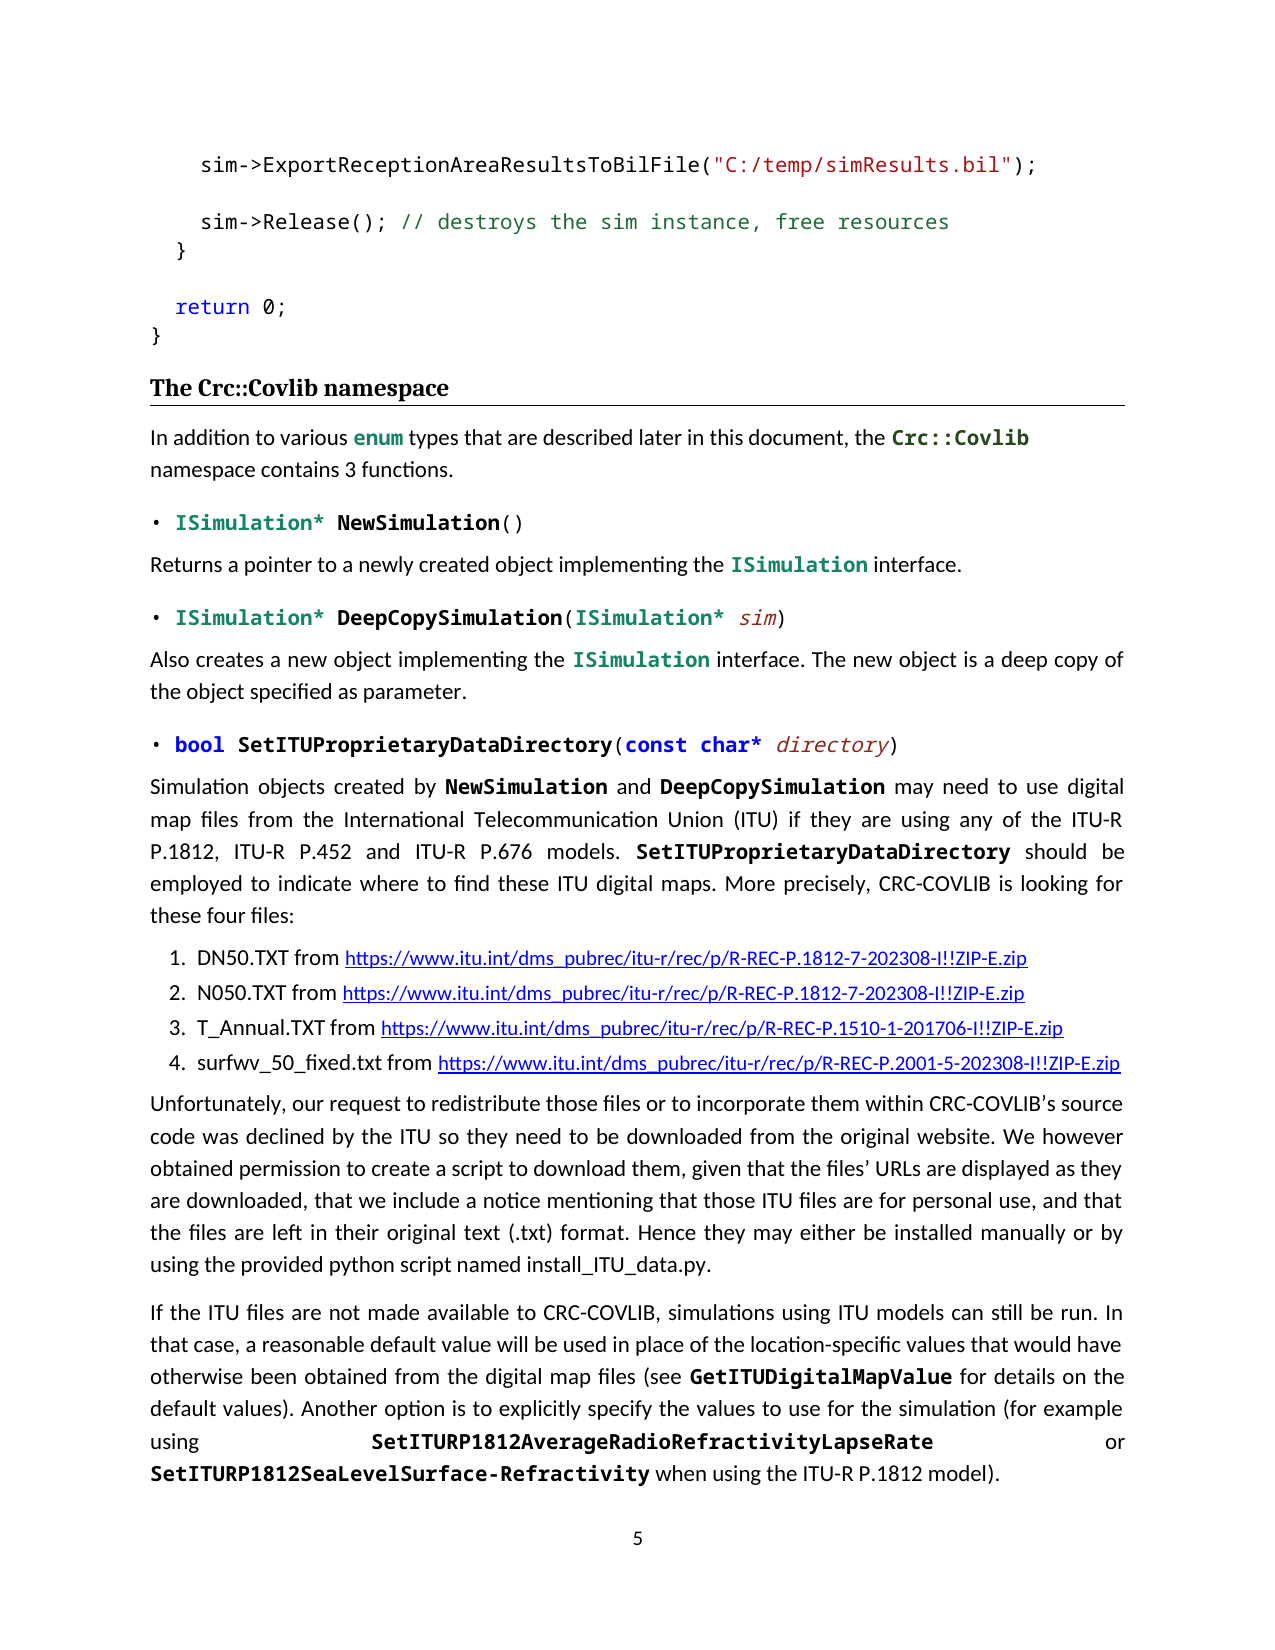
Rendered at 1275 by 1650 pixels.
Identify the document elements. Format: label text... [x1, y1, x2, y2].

text • ISimulation* DeepCopySimulation(ISimulation* sim) [150, 603, 1125, 632]
text In addition to various enum types that are described later in this document, the Crc::Covlib namespace contains 3 functions. [150, 423, 1125, 483]
list N050.TXT from https://www.itu.int/dms_pubrec/itu-r/rec/p/R-REC-P.1812-7-202308-I!!ZIP-E.zip [169, 978, 1125, 1006]
text Unfortunately, our request to redistribute those files or to incorporate them within CRC-COVLIB’s source code was declined by the ITU so they need to be downloaded from the original website. We however obtained permission to create a script to download them, given that the files’ URLs are displayed as they are downloaded, that we include a notice mentioning that those ITU files are for personal use, and that the files are left in their original text (.txt) format. Hence they may either be installed manually or by using the provided python script named install_ITU_data.py. [150, 1089, 1125, 1278]
text sim->Release(); // destroys the sim instance, free resources [150, 207, 1125, 235]
list surfwv_50_fixed.txt from https://www.itu.int/dms_pubrec/itu-r/rec/p/R-REC-P.2001-5-202308-I!!ZIP-E.zip [169, 1048, 1125, 1076]
text • ISimulation* NewSimulation() [150, 508, 1125, 537]
text Simulation objects created by NewSimulation and DeepCopySimulation may need to use digital map files from the International Telecommunication Union (ITU) if they are using any of the ITU-R P.1812, ITU-R P.452 and ITU-R P.676 models. SetITUProprietaryDataDirectory should be employed to indicate where to find these ITU digital maps. More precisely, CRC-COVLIB is looking for these four files: [150, 772, 1125, 930]
list DN50.TXT from https://www.itu.int/dms_pubrec/itu-r/rec/p/R-REC-P.1812-7-202308-I!!ZIP-E.zip [169, 943, 1125, 971]
text Also creates a new object implementing the ISimulation interface. The new object is a deep copy of the object specified as parameter. [150, 645, 1125, 706]
text return 0; [75, 292, 1125, 321]
subtitle The Crc::Covlib namespace [150, 374, 1125, 405]
text Returns a pointer to a newly created object implementing the ISimulation interface. [150, 550, 1125, 578]
text sim->ExportReceptionAreaResultsToBilFile("C:/temp/simResults.bil"); [150, 150, 1125, 178]
text • bool SetITUProprietaryDataDirectory(const char* directory) [150, 731, 1125, 759]
text } [150, 235, 1125, 264]
list T_Annual.TXT from https://www.itu.int/dms_pubrec/itu-r/rec/p/R-REC-P.1510-1-201706-I!!ZIP-E.zip [169, 1013, 1125, 1041]
text } [150, 321, 1125, 349]
text If the ITU files are not made available to CRC-COVLIB, simulations using ITU models can still be run. In that case, a reasonable default value will be used in place of the location-specific values that would have otherwise been obtained from the digital map files (see GetITUDigitalMapValue for details on the default values). Another option is to explicitly specify the values to use for the simulation (for example using SetITURP1812AverageRadioRefractivityLapseRate or SetITURP1812SeaLevelSurface-Refractivity when using the ITU-R P.1812 model). [150, 1298, 1125, 1488]
